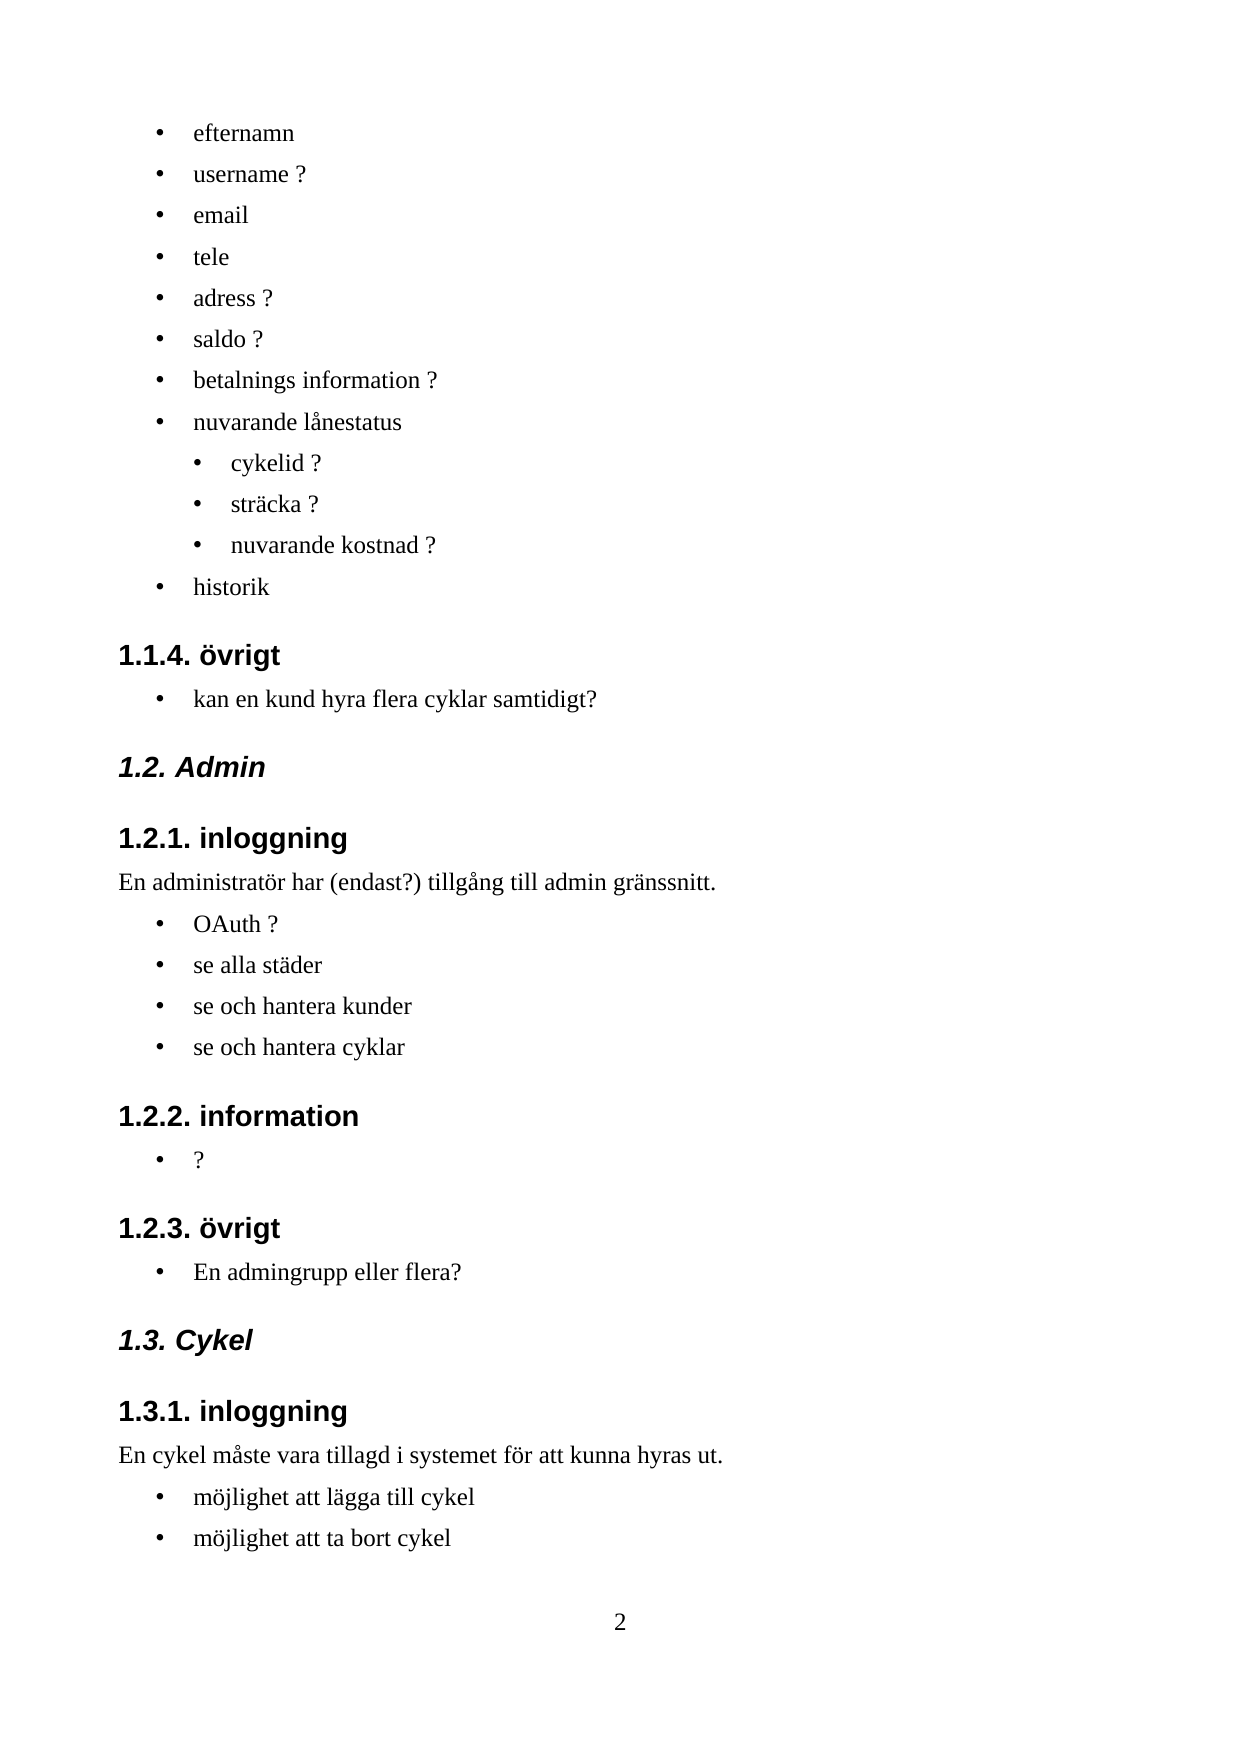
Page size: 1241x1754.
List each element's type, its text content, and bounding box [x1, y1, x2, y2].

list efternamn [156, 118, 1122, 147]
list kan en kund hyra flera cyklar samtidigt? [156, 684, 1122, 713]
subtitle Admin [118, 750, 1122, 784]
list se alla städer [156, 950, 1122, 979]
list adress ? [156, 283, 1122, 312]
subtitle information [118, 1099, 1122, 1132]
text En cykel måste vara tillagd i systemet för att kunna hyras ut. [118, 1440, 1122, 1469]
subtitle inloggning [118, 1394, 1122, 1428]
subtitle övrigt [118, 638, 1122, 672]
list tele [156, 242, 1122, 271]
subtitle övrigt [118, 1211, 1122, 1244]
list se och hantera cyklar [156, 1032, 1122, 1061]
list se och hantera kunder [156, 991, 1122, 1020]
text En administratör har (endast?) tillgång till admin gränssnitt. [118, 867, 1122, 896]
list saldo ? [156, 324, 1122, 353]
list nuvarande lånestatus [156, 407, 1122, 436]
list möjlighet att ta bort cykel [156, 1523, 1122, 1552]
list OAuth ? [156, 909, 1122, 937]
list betalnings information ? [156, 366, 1122, 394]
list historik [156, 572, 1122, 601]
subtitle inloggning [118, 821, 1122, 855]
subtitle Cykel [118, 1323, 1122, 1357]
list ? [156, 1145, 1122, 1173]
list En admingrupp eller flera? [156, 1257, 1122, 1286]
list username ? [156, 159, 1122, 188]
list nuvarande kostnad ? [193, 531, 1122, 559]
list email [156, 201, 1122, 229]
list cykelid ? [193, 448, 1122, 477]
list sträcka ? [193, 489, 1122, 518]
list möjlighet att lägga till cykel [156, 1482, 1122, 1510]
